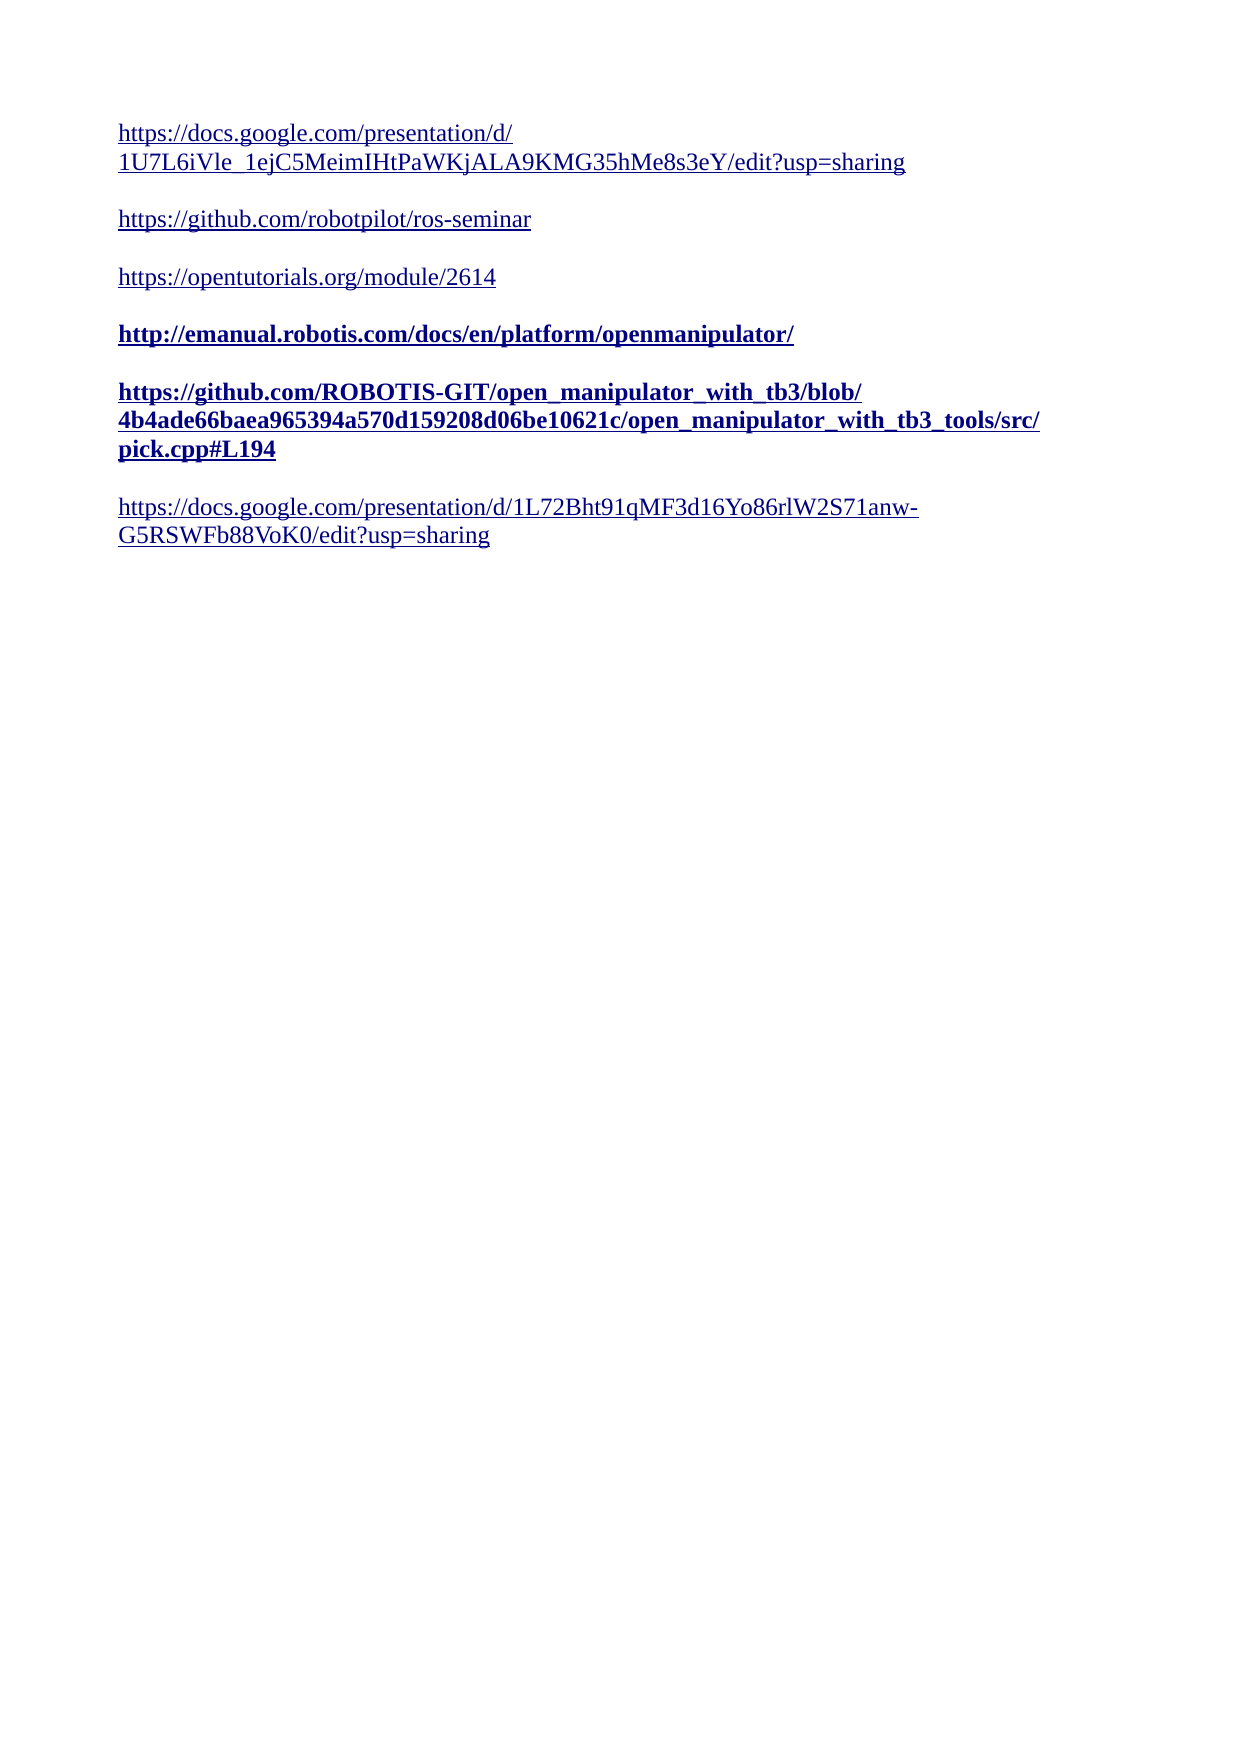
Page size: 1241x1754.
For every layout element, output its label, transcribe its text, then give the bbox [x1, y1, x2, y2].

text http://emanual.robotis.com/docs/en/platform/openmanipulator/ [118, 319, 1122, 348]
text https://docs.google.com/presentation/d/1U7L6iVle_1ejC5MeimIHtPaWKjALA9KMG35hMe8s3eY/edit?usp=sharing [118, 118, 1122, 176]
text https://github.com/ROBOTIS-GIT/open_manipulator_with_tb3/blob/4b4ade66baea965394a570d159208d06be10621c/open_manipulator_with_tb3_tools/src/pick.cpp#L194 [118, 377, 1122, 463]
text https://opentutorials.org/module/2614 [118, 262, 1122, 291]
text https://docs.google.com/presentation/d/1L72Bht91qMF3d16Yo86rlW2S71anw-G5RSWFb88VoK0/edit?usp=sharing [118, 492, 1122, 549]
text https://github.com/robotpilot/ros-seminar [118, 204, 1122, 233]
